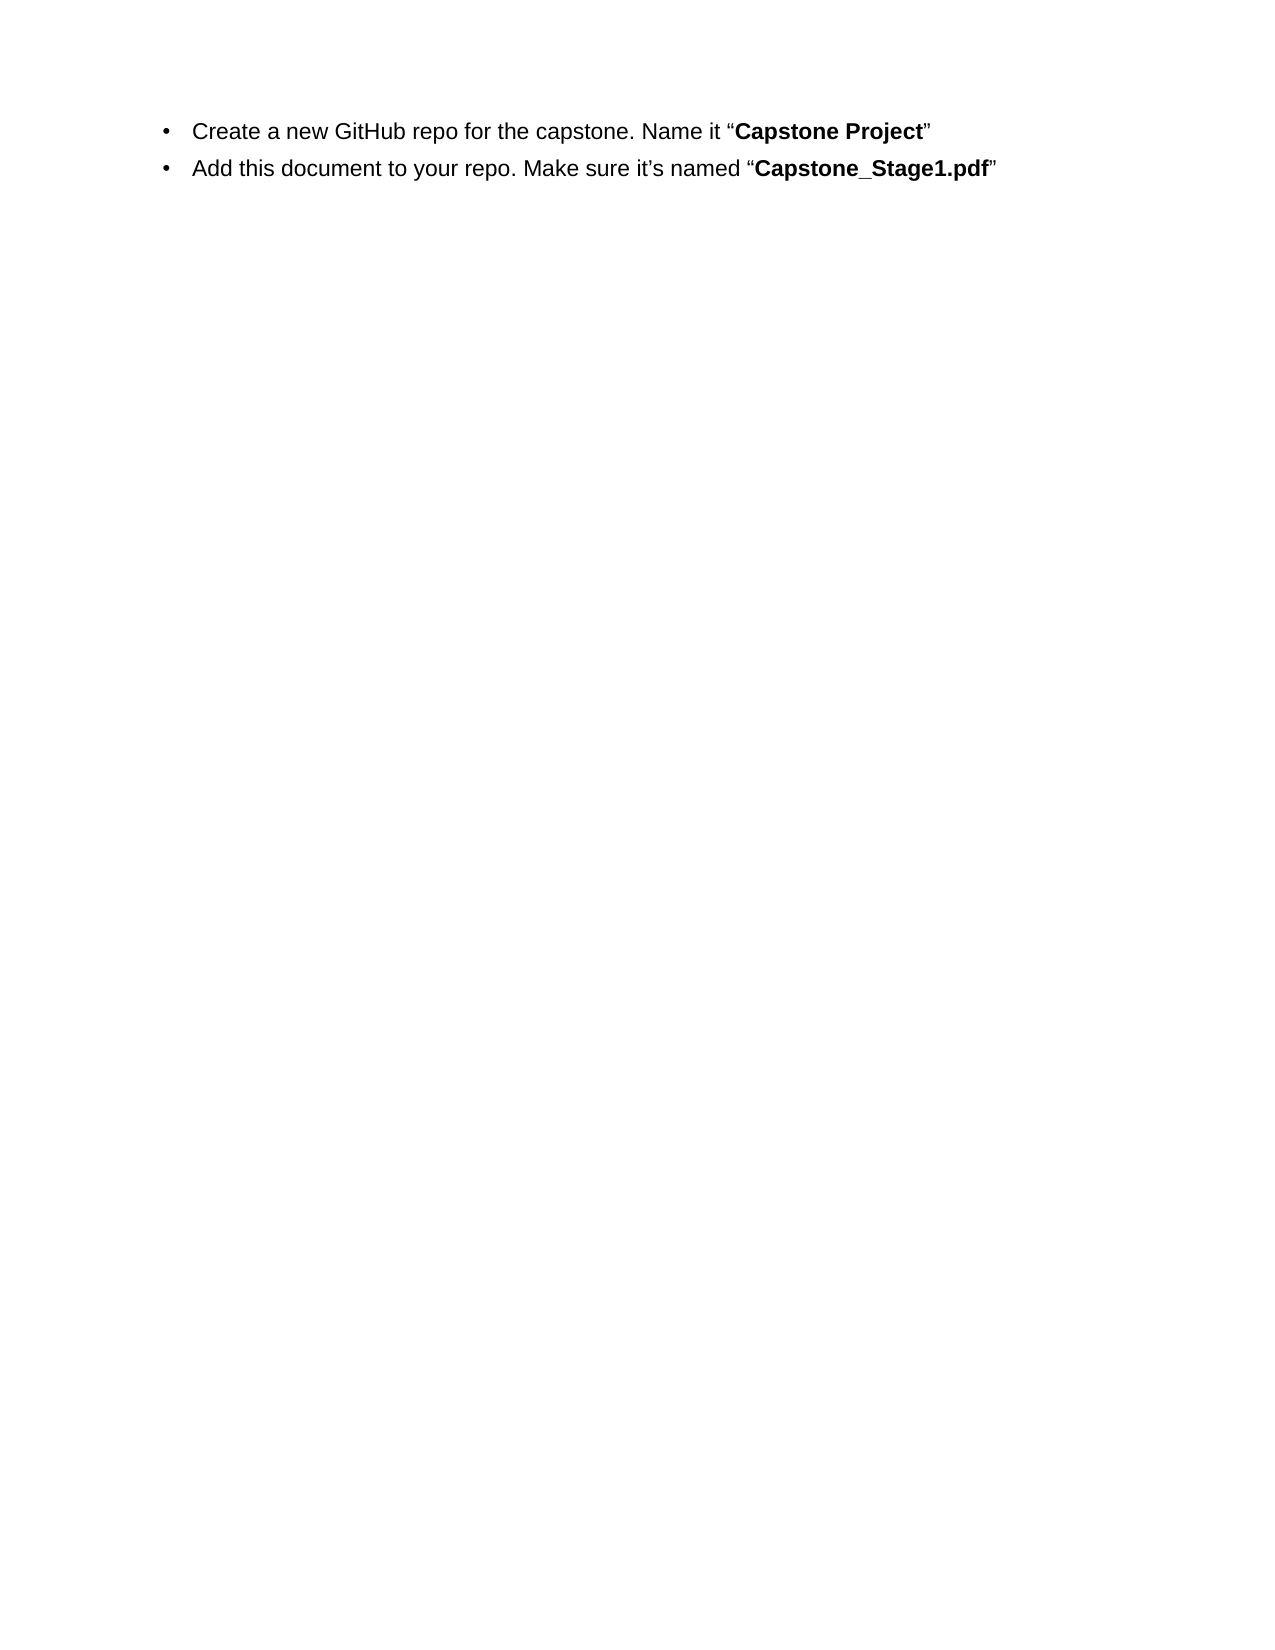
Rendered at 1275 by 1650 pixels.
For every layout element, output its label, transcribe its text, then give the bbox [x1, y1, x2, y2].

list Add this document to your repo. Make sure it’s named “Capstone_Stage1.pdf” [162, 154, 1157, 181]
list Create a new GitHub repo for the capstone. Name it “Capstone Project” [162, 118, 1157, 144]
